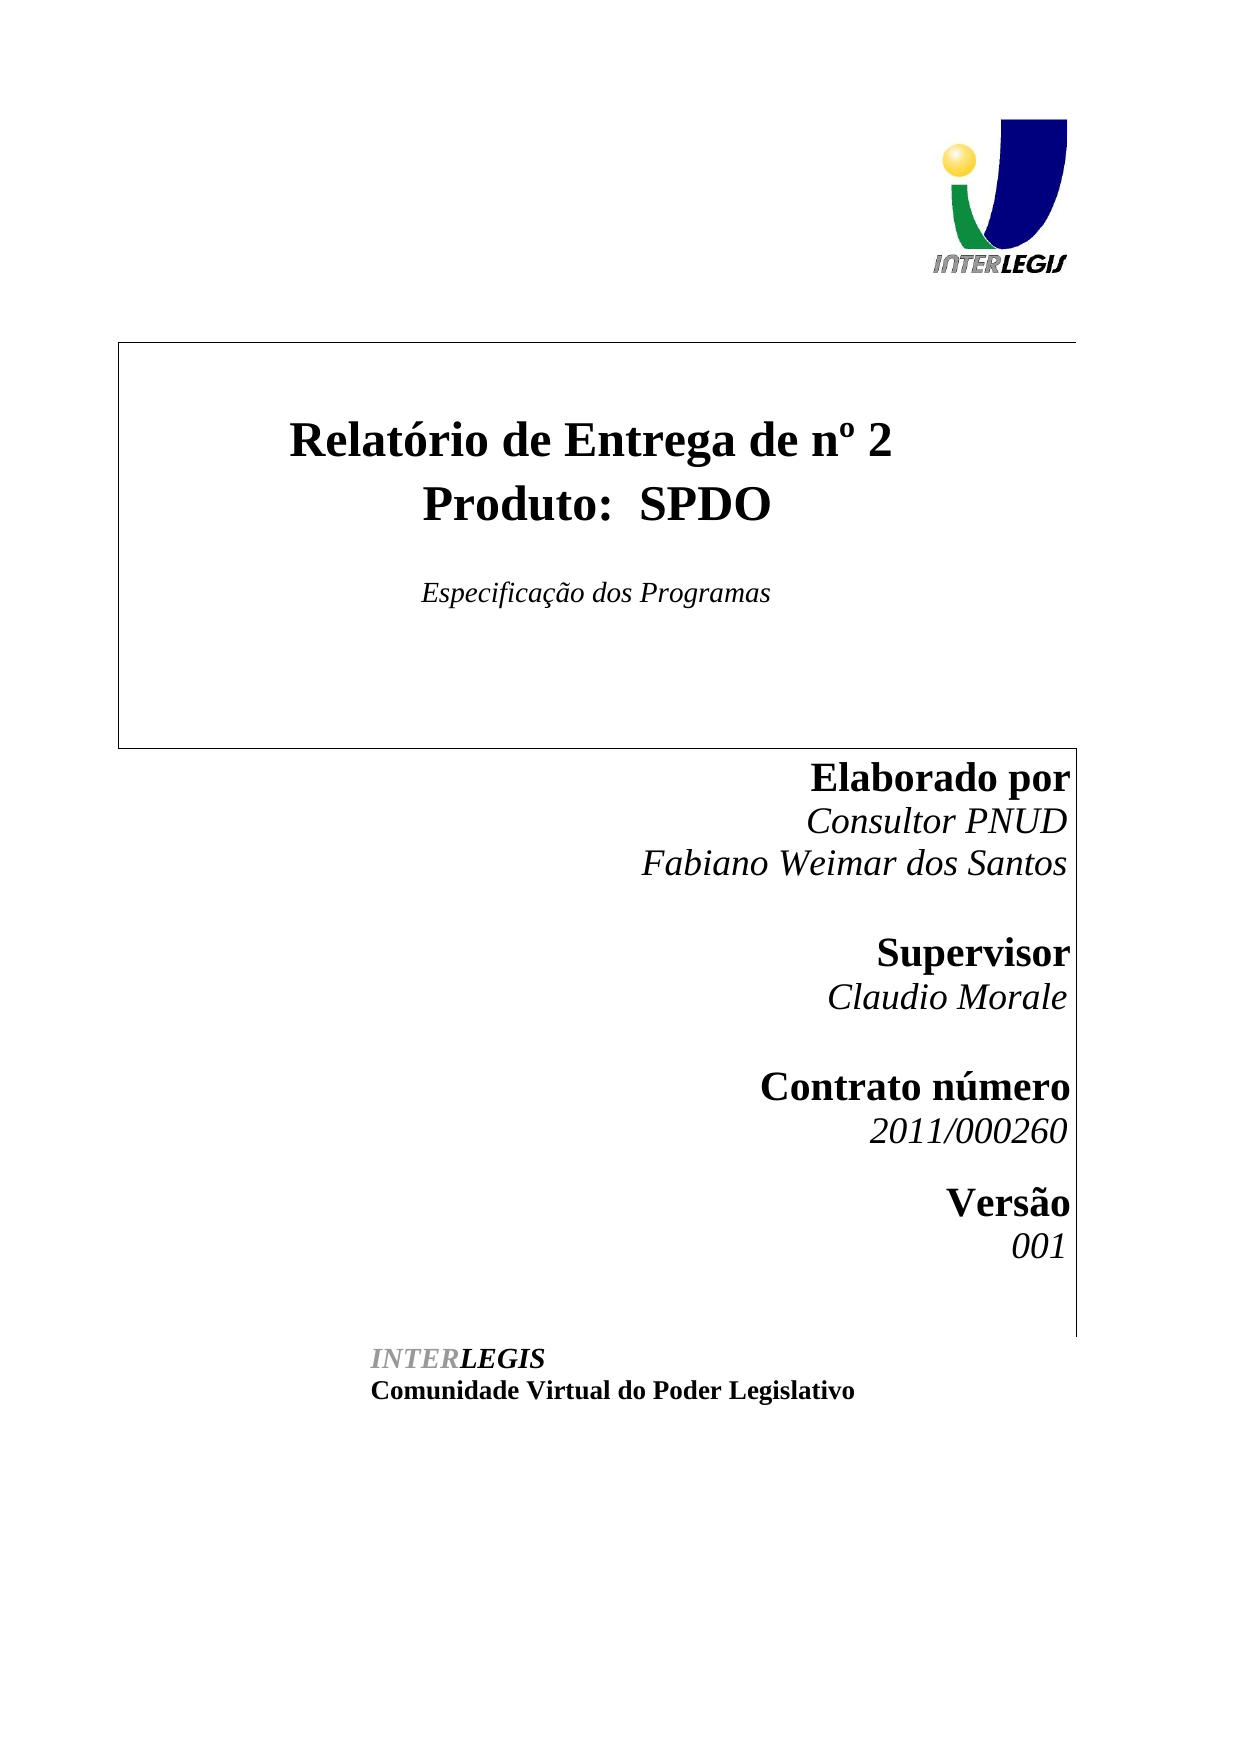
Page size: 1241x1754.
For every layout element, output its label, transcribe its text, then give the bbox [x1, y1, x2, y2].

table_cell INTERLEGIS Comunidade Virtual do Poder Legislativo [365, 1337, 1076, 1411]
table_cell Elaborado por Consultor PNUD Fabiano Weimar dos Santos Supervisor Claudio Morale Contrato número 2011/000260 Versão 001 [365, 749, 1076, 1337]
table_header Relatório de Entrega de nº 2 Produto: SPDO Especificação dos Programas [119, 343, 1076, 748]
table_cell [118, 749, 365, 1337]
picture [933, 119, 1068, 273]
table_cell [118, 1337, 365, 1411]
